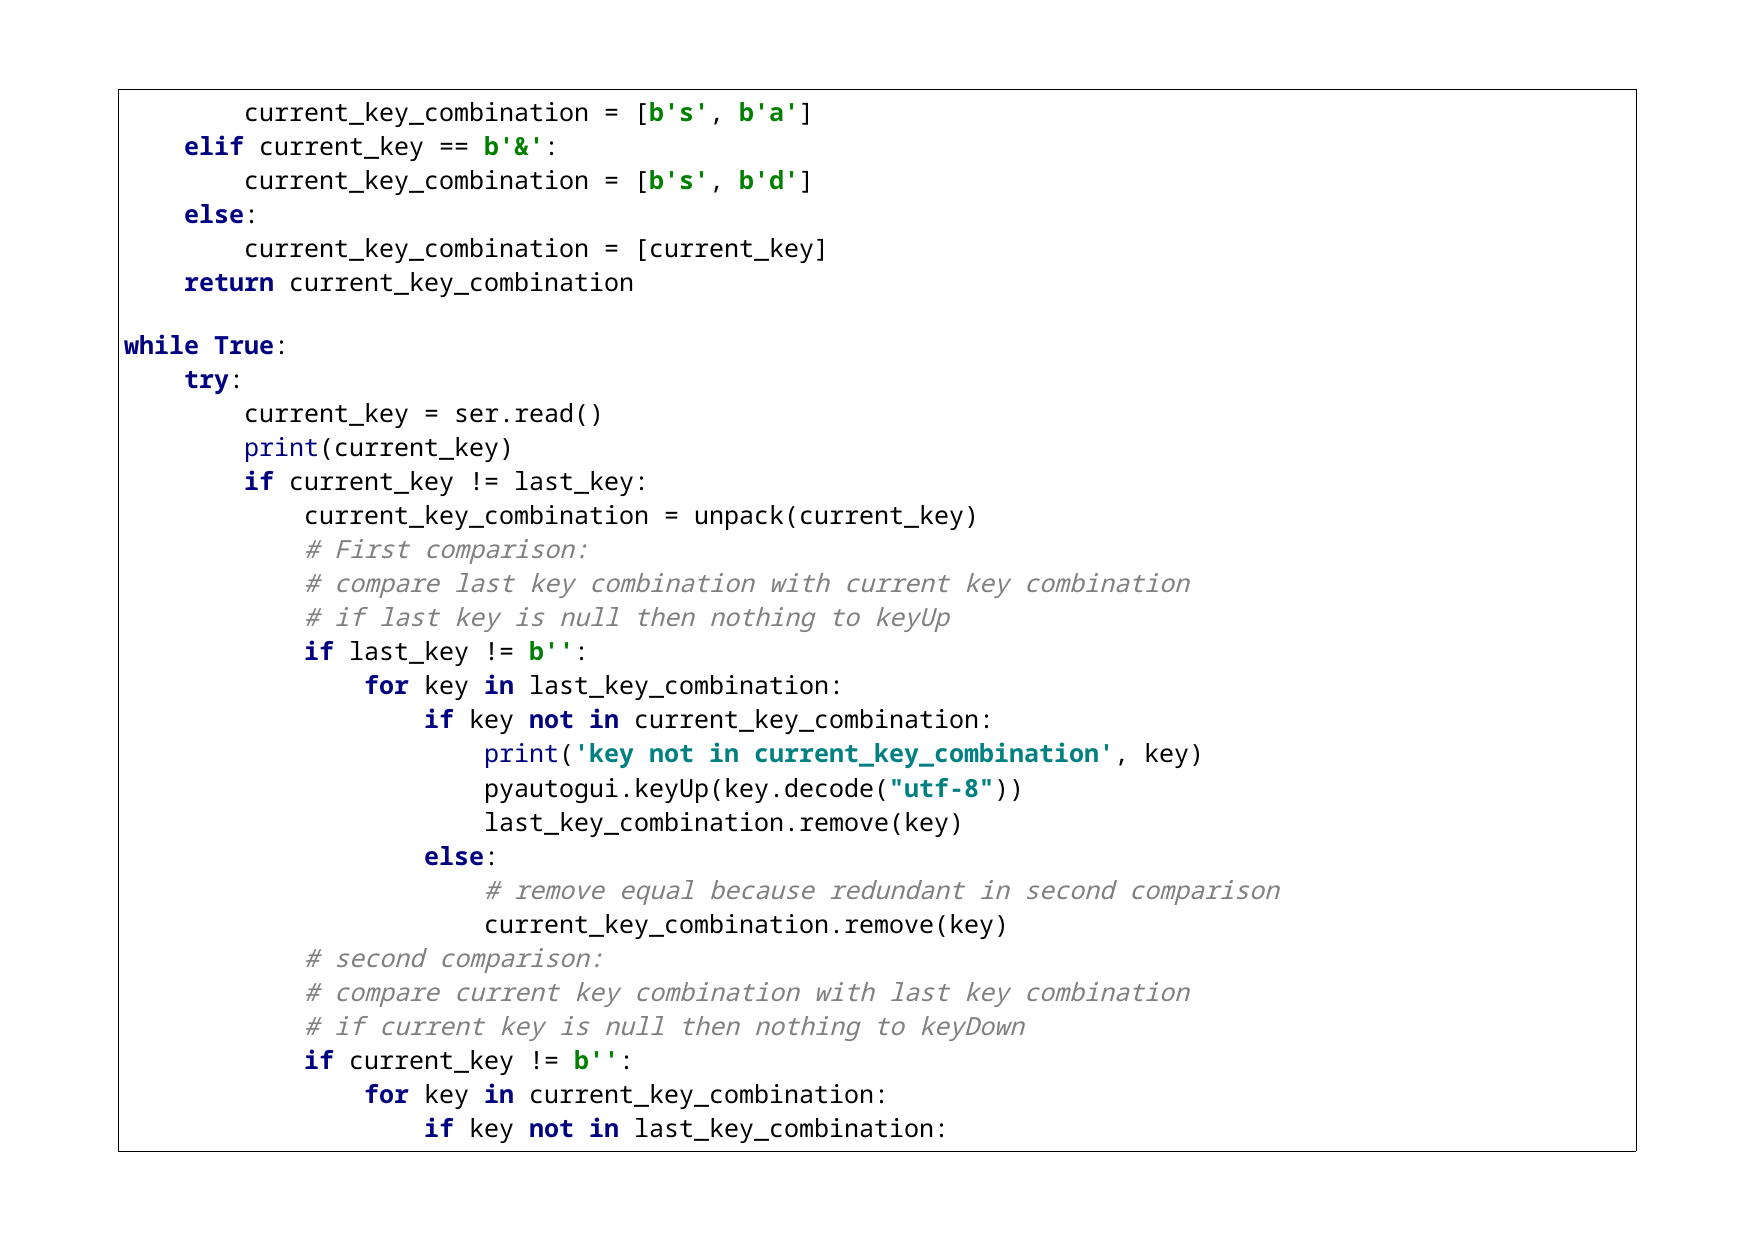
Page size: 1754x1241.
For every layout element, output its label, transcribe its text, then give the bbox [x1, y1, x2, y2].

table_cell current_key_combination = [b's', b'a'] elif current_key == b'&': current_key_combination = [b's', b'd'] else: current_key_combination = [current_key] return current_key_combination while True: try: current_key = ser.read() print(current_key) if current_key != last_key: current_key_combination = unpack(current_key) # First comparison: # compare last key combination with current key combination # if last key is null then nothing to keyUp if last_key != b'': for key in last_key_combination: if key not in current_key_combination: print('key not in current_key_combination', key) pyautogui.keyUp(key.decode("utf-8")) last_key_combination.remove(key) else: # remove equal because redundant in second comparison current_key_combination.remove(key) # second comparison: # compare current key combination with last key combination # if current key is null then nothing to keyDown if current_key != b'': for key in current_key_combination: if key not in last_key_combination: [119, 90, 1636, 1151]
